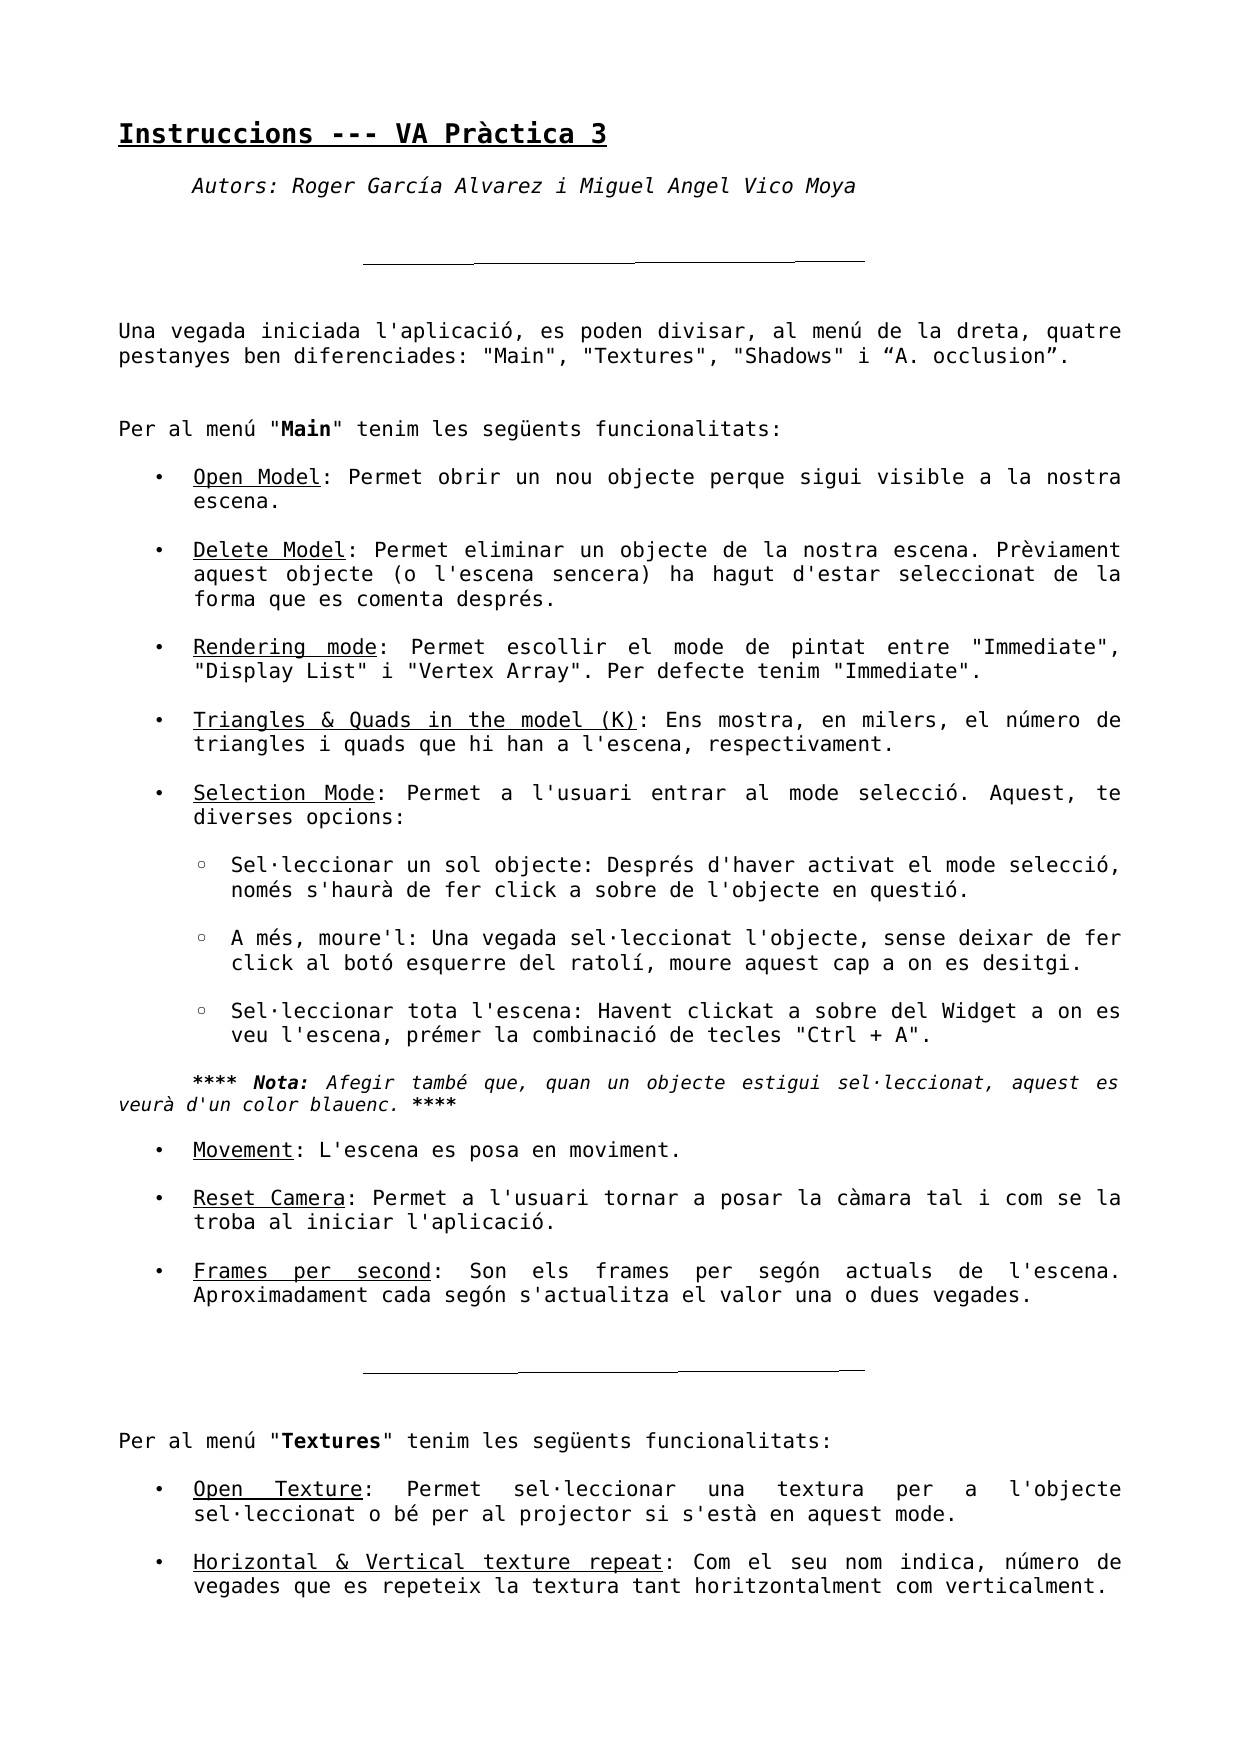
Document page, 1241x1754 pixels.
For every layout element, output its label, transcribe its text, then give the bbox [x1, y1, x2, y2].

text Autors: Roger García Alvarez i Miguel Angel Vico Moya [118, 174, 1122, 198]
list Rendering mode: Permet escollir el mode de pintat entre "Immediate", "Display List" i "Vertex Array". Per defecte tenim "Immediate". [156, 635, 1122, 684]
list Open Model: Permet obrir un nou objecte perque sigui visible a la nostra escena. [156, 465, 1122, 514]
list Frames per second: Son els frames per segón actuals de l'escena. Aproximadament cada segón s'actualitza el valor una o dues vegades. [156, 1259, 1122, 1307]
list Selection Mode: Permet a l'usuari entrar al mode selecció. Aquest, te diverses opcions: [156, 781, 1122, 829]
list Sel·leccionar un sol objecte: Després d'haver activat el mode selecció, només s'haurà de fer click a sobre de l'objecte en questió. [193, 853, 1122, 902]
text Per al menú "Textures" tenim les següents funcionalitats: [118, 1429, 1122, 1453]
list Sel·leccionar tota l'escena: Havent clickat a sobre del Widget a on es veu l'escena, prémer la combinació de tecles "Ctrl + A". [193, 999, 1122, 1048]
text Una vegada iniciada l'aplicació, es poden divisar, al menú de la dreta, quatre pestanyes ben diferenciades: "Main", "Textures", "Shadows" i “A. occlusion”. [118, 319, 1122, 368]
list Reset Camera: Permet a l'usuari tornar a posar la càmara tal i com se la troba al iniciar l'aplicació. [156, 1186, 1122, 1235]
list Horizontal & Vertical texture repeat: Com el seu nom indica, número de vegades que es repeteix la textura tant horitzontalment com verticalment. [156, 1550, 1122, 1599]
list Delete Model: Permet eliminar un objecte de la nostra escena. Prèviament aquest objecte (o l'escena sencera) ha hagut d'estar seleccionat de la forma que es comenta després. [156, 538, 1122, 611]
list Movement: L'escena es posa en moviment. [156, 1138, 1122, 1162]
list Triangles & Quads in the model (K): Ens mostra, en milers, el número de triangles i quads que hi han a l'escena, respectivament. [156, 708, 1122, 756]
list Open Texture: Permet sel·leccionar una textura per a l'objecte sel·leccionat o bé per al projector si s'està en aquest mode. [156, 1477, 1122, 1526]
text Instruccions --- VA Pràctica 3 [118, 118, 1122, 150]
text **** Nota: Afegir també que, quan un objecte estigui sel·leccionat, aquest es veurà d'un color blauenc. **** [118, 1072, 1122, 1116]
list A més, moure'l: Una vegada sel·leccionat l'objecte, sense deixar de fer click al botó esquerre del ratolí, moure aquest cap a on es desitgi. [193, 926, 1122, 975]
text Per al menú "Main" tenim les següents funcionalitats: [118, 417, 1122, 441]
